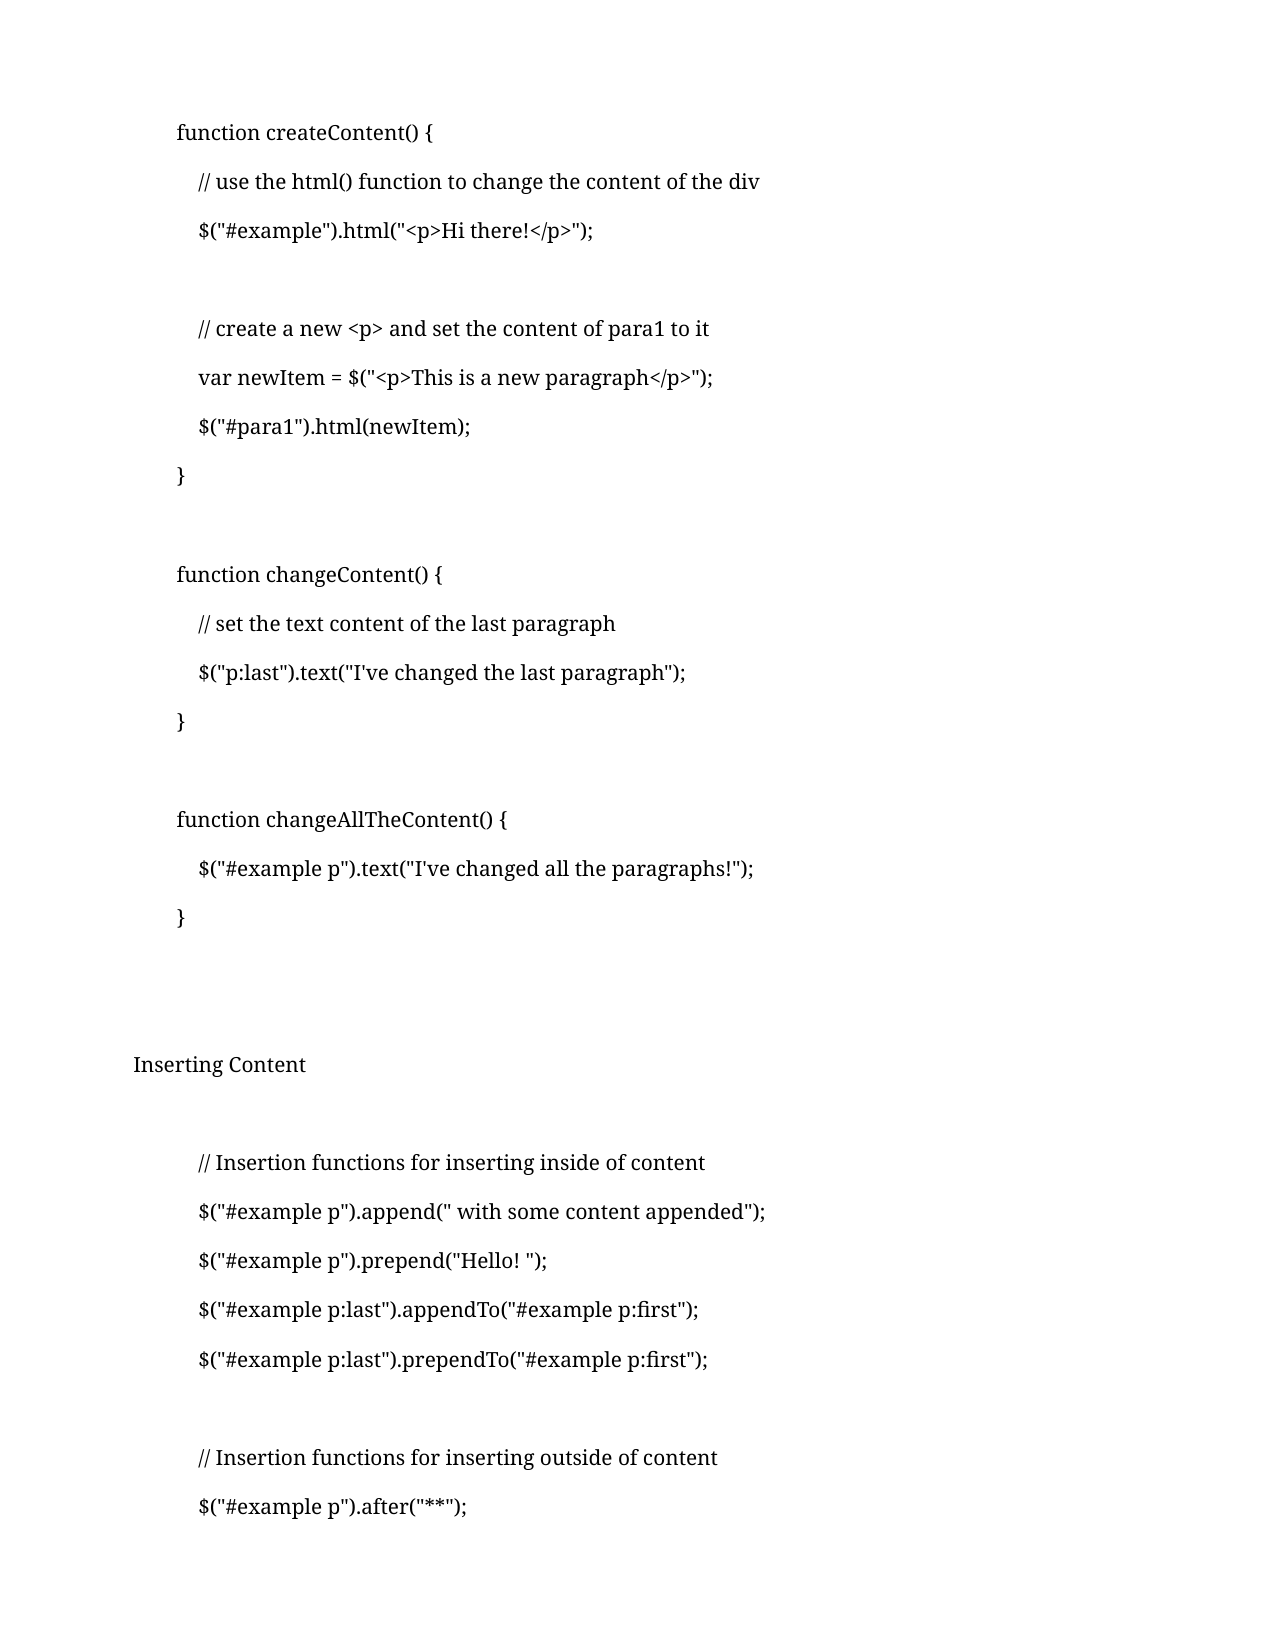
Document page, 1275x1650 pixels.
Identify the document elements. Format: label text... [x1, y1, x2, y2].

text Inserting Content [133, 1050, 1157, 1079]
text $("#example p:last").prependTo("#example p:first"); [133, 1345, 1157, 1373]
text $("#example p").after("**"); [133, 1492, 1157, 1520]
text function changeAllTheContent() { [133, 805, 1157, 833]
text $("#example p").text("I've changed all the paragraphs!"); [133, 854, 1157, 882]
text $("#example p:last").appendTo("#example p:first"); [133, 1296, 1157, 1324]
text } [133, 903, 1157, 932]
text $("#example p").prepend("Hello! "); [133, 1247, 1157, 1275]
text $("#example p").append(" with some content appended"); [133, 1197, 1157, 1226]
text var newItem = $("<p>This is a new paragraph</p>"); [133, 363, 1157, 392]
text // create a new <p> and set the content of para1 to it [133, 314, 1157, 343]
text $("#para1").html(newItem); [133, 412, 1157, 441]
text } [133, 707, 1157, 735]
text $("#example").html("<p>Hi there!</p>"); [133, 216, 1157, 245]
text // Insertion functions for inserting outside of content [133, 1443, 1157, 1471]
text // Insertion functions for inserting inside of content [133, 1148, 1157, 1177]
text function changeContent() { [133, 560, 1157, 588]
text $("p:last").text("I've changed the last paragraph"); [133, 658, 1157, 686]
text // set the text content of the last paragraph [133, 609, 1157, 637]
text } [133, 462, 1157, 490]
text function createContent() { [133, 118, 1157, 147]
text // use the html() function to change the content of the div [133, 167, 1157, 196]
